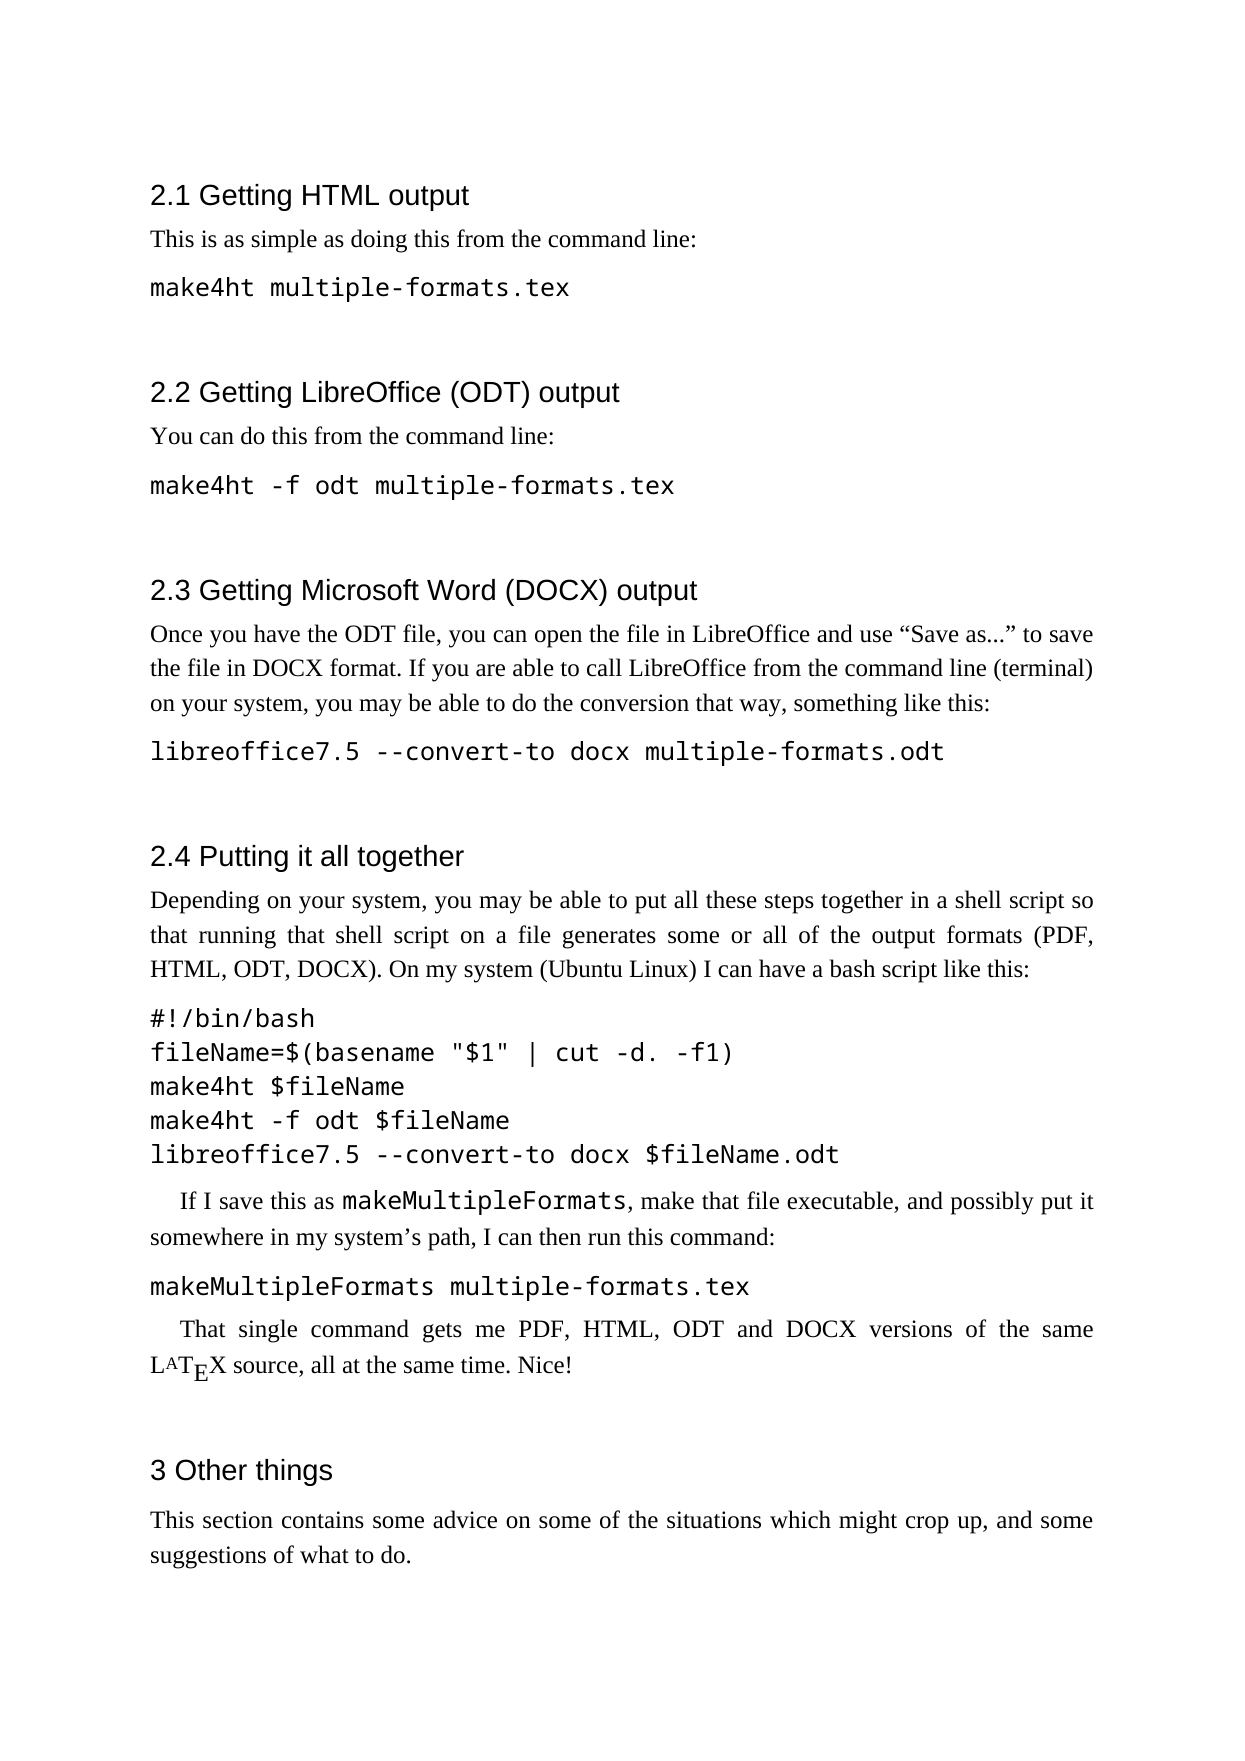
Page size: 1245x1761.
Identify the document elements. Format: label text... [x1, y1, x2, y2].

text make4ht -f odt multiple-formats.tex [150, 467, 1095, 502]
subtitle 3 Other things [150, 1453, 1095, 1487]
text This section contains some advice on some of the situations which might crop up, and some suggestions of what to do. [150, 1505, 1095, 1569]
text You can do this from the command line: [150, 421, 1095, 450]
text If I save this as makeMultipleFormats, make that file executable, and possibly put it somewhere in my system’s path, I can then run this command: [150, 1183, 1095, 1251]
subtitle 2.2 Getting LibreOffice (ODT) output [150, 375, 1095, 409]
subtitle 2.1 Getting HTML output [150, 178, 1095, 211]
subtitle 2.4 Putting it all together [150, 839, 1095, 873]
text libreoffice7.5 --convert-to docx multiple-formats.odt [150, 734, 1095, 768]
text Depending on your system, you may be able to put all these steps together in a shell script so that running that shell script on a file generates some or all of the output formats (PDF, HTML, ODT, DOCX). On my system (Ubuntu Linux) I can have a bash script like this: [150, 885, 1095, 983]
text make4ht multiple-formats.tex [150, 270, 1095, 304]
text That single command gets me PDF, HTML, ODT and DOCX versions of the same LATEX source, all at the same time. Nice! [150, 1314, 1095, 1386]
text Once you have the ODT file, you can open the file in LibreOffice and use “Save as...” to save the file in DOCX format. If you are able to call LibreOffice from the command line (terminal) on your system, you may be able to do the conversion that way, something like this: [150, 619, 1095, 717]
text This is as simple as doing this from the command line: [150, 224, 1095, 252]
subtitle 2.3 Getting Microsoft Word (DOCX) output [150, 573, 1095, 606]
text makeMultipleFormats multiple-formats.tex [150, 1269, 1095, 1303]
text #!/bin/bash fileName=$(basename "$1" | cut -d. -f1) make4ht $fileName make4ht -f odt $fileName libreoffice7.5 --convert-to docx $fileName.odt [150, 1001, 1095, 1171]
